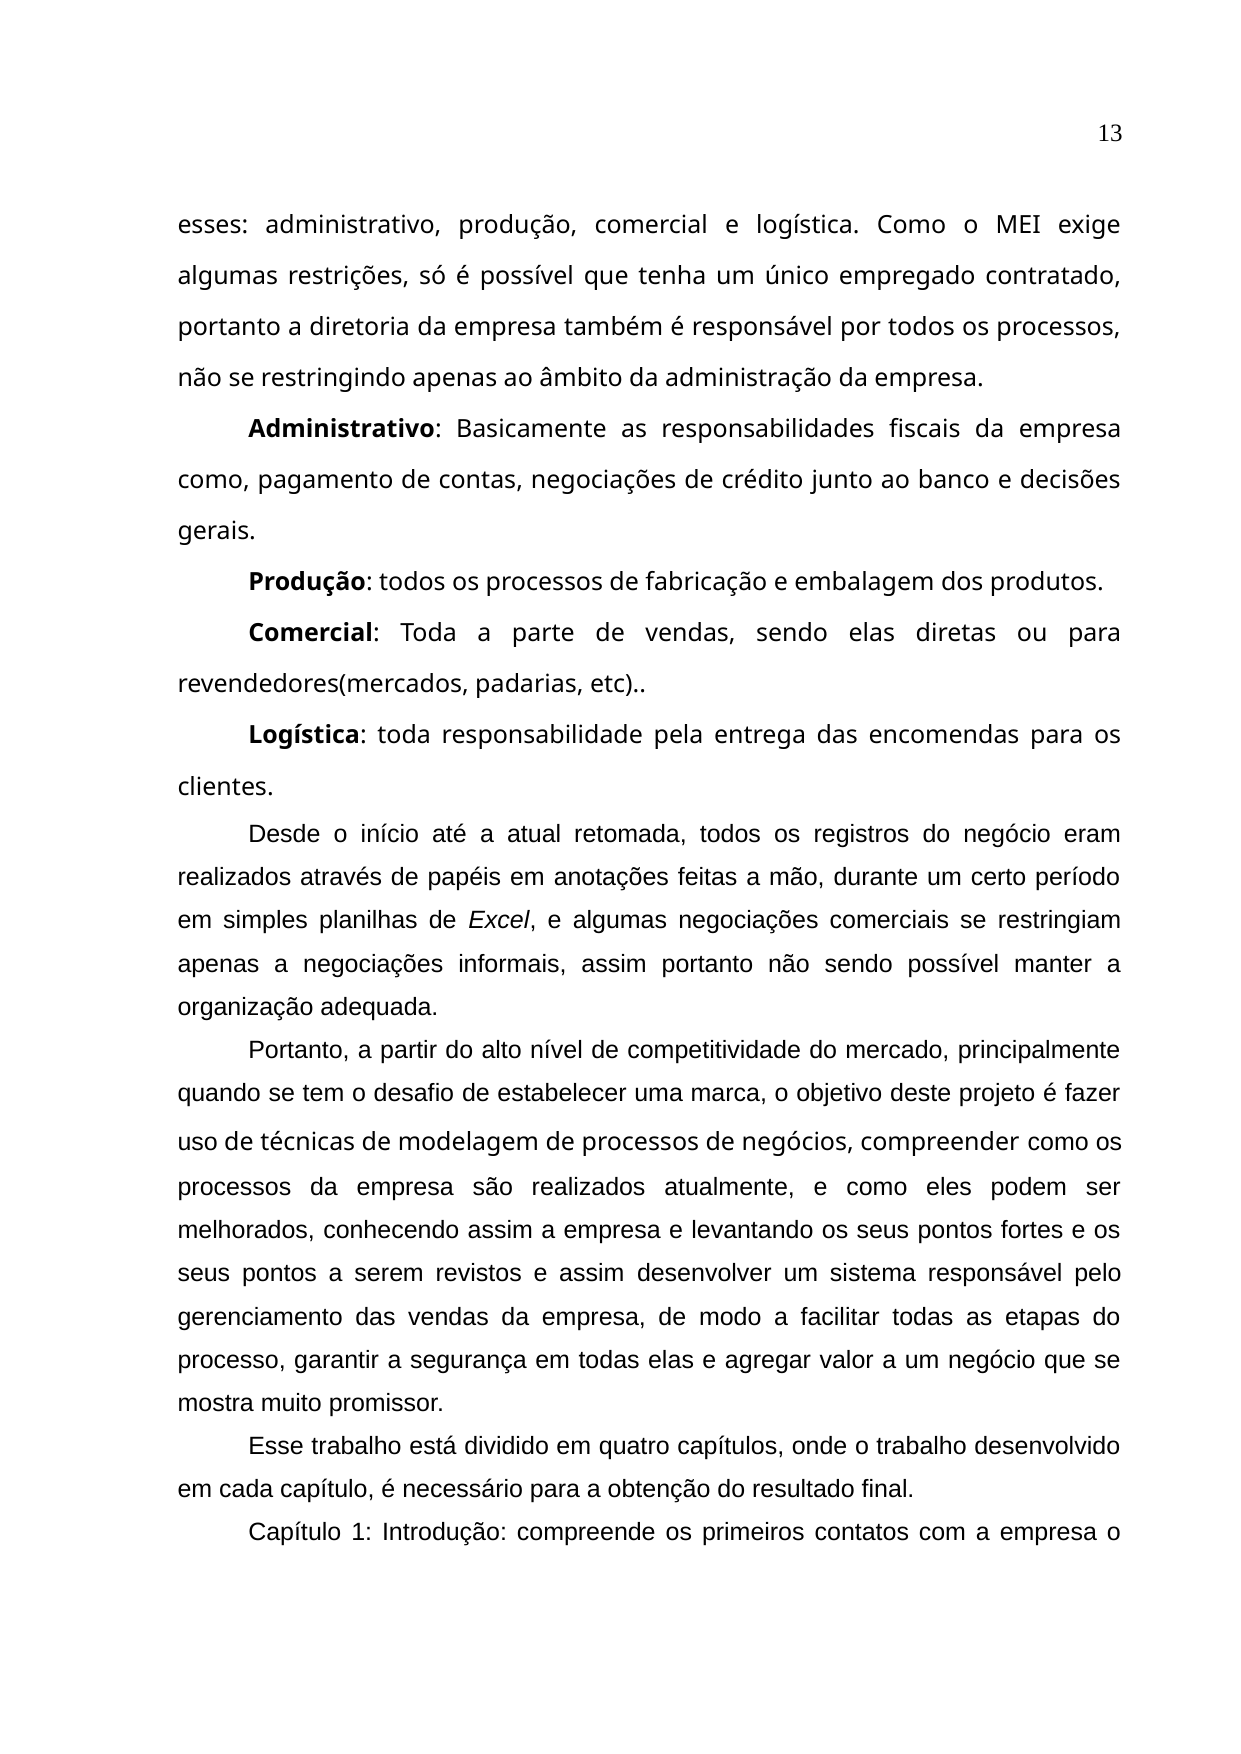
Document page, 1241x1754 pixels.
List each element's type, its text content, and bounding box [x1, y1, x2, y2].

text Portanto, a partir do alto nível de competitividade do mercado, principalmente quando se tem o desafio de estabelecer uma marca, o objetivo deste projeto é fazer uso de técnicas de modelagem de processos de negócios, compreender como os processos da empresa são realizados atualmente, e como eles podem ser melhorados, conhecendo assim a empresa e levantando os seus pontos fortes e os seus pontos a serem revistos e assim desenvolver um sistema responsável pelo gerenciamento das vendas da empresa, de modo a facilitar todas as etapas do processo, garantir a segurança em todas elas e agregar valor a um negócio que se mostra muito promissor. [177, 1035, 1122, 1416]
text esses: administrativo, produção, comercial e logística. Como o MEI exige algumas restrições, só é possível que tenha um único empregado contratado, portanto a diretoria da empresa também é responsável por todos os processos, não se restringindo apenas ao âmbito da administração da empresa. [177, 207, 1122, 394]
text Administrativo: Basicamente as responsabilidades fiscais da empresa como, pagamento de contas, negociações de crédito junto ao banco e decisões gerais. [177, 411, 1122, 547]
text Comercial: Toda a parte de vendas, sendo elas diretas ou para revendedores(mercados, padarias, etc).. [177, 615, 1122, 700]
text Desde o início até a atual retomada, todos os registros do negócio eram realizados através de papéis em anotações feitas a mão, durante um certo período em simples planilhas de Excel, e algumas negociações comerciais se restringiam apenas a negociações informais, assim portanto não sendo possível manter a organização adequada. [177, 819, 1122, 1020]
text Logística: toda responsabilidade pela entrega das encomendas para os clientes. [177, 717, 1122, 802]
text Capítulo 1: Introdução: compreende os primeiros contatos com a empresa o [177, 1517, 1122, 1546]
text Produção: todos os processos de fabricação e embalagem dos produtos. [177, 564, 1122, 598]
text Esse trabalho está dividido em quatro capítulos, onde o trabalho desenvolvido em cada capítulo, é necessário para a obtenção do resultado final. [177, 1431, 1122, 1503]
